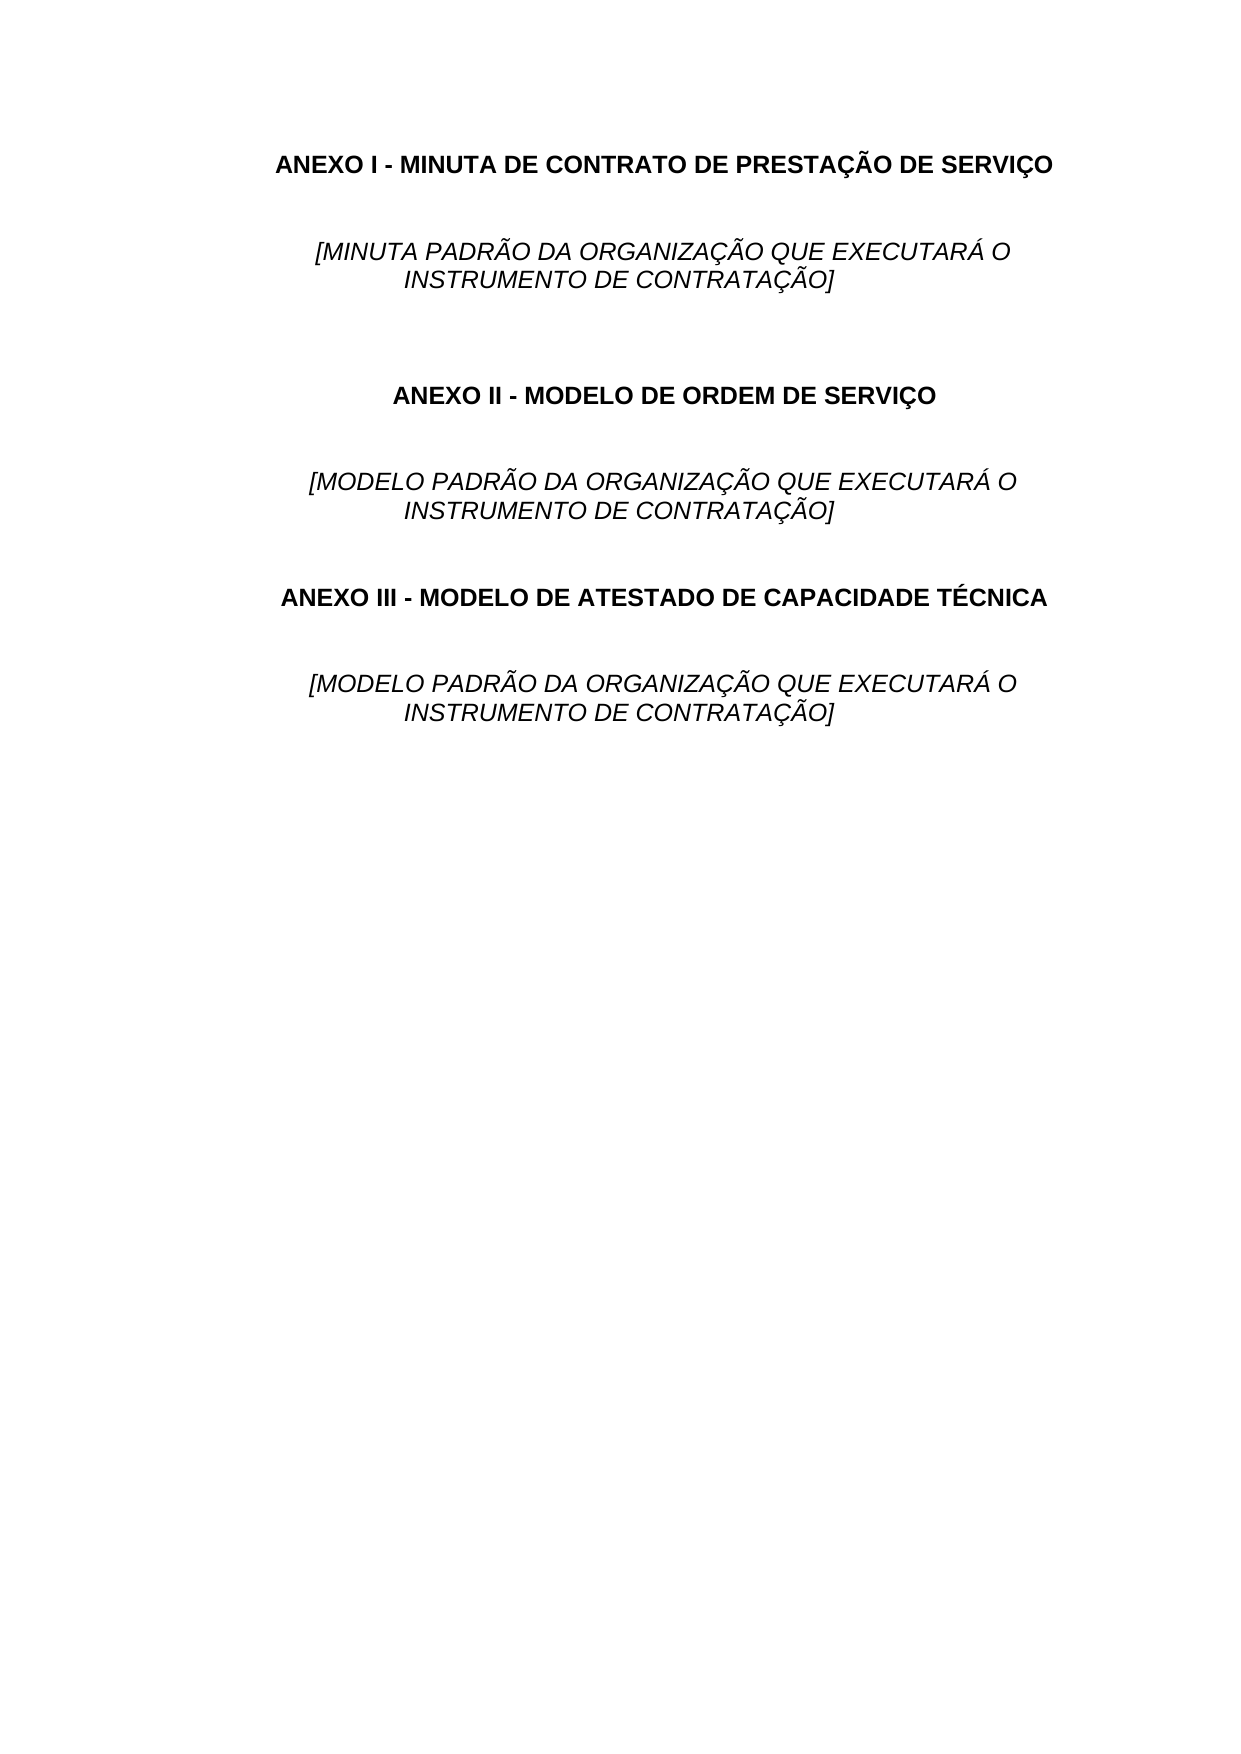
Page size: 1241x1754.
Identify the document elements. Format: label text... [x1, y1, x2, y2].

text ANEXO II - MODELO DE ORDEM DE SERVIÇO [150, 381, 1090, 409]
text ANEXO I - MINUTA DE CONTRATO DE PRESTAÇÃO DE SERVIÇO [150, 150, 1090, 179]
text ANEXO III - MODELO DE ATESTADO DE CAPACIDADE TÉCNICA [150, 583, 1090, 611]
text [MINUTA PADRÃO DA ORGANIZAÇÃO QUE EXECUTARÁ O INSTRUMENTO DE CONTRATAÇÃO] [150, 237, 1090, 294]
text [MODELO PADRÃO DA ORGANIZAÇÃO QUE EXECUTARÁ O INSTRUMENTO DE CONTRATAÇÃO] [150, 467, 1090, 525]
text [MODELO PADRÃO DA ORGANIZAÇÃO QUE EXECUTARÁ O INSTRUMENTO DE CONTRATAÇÃO] [150, 669, 1090, 727]
